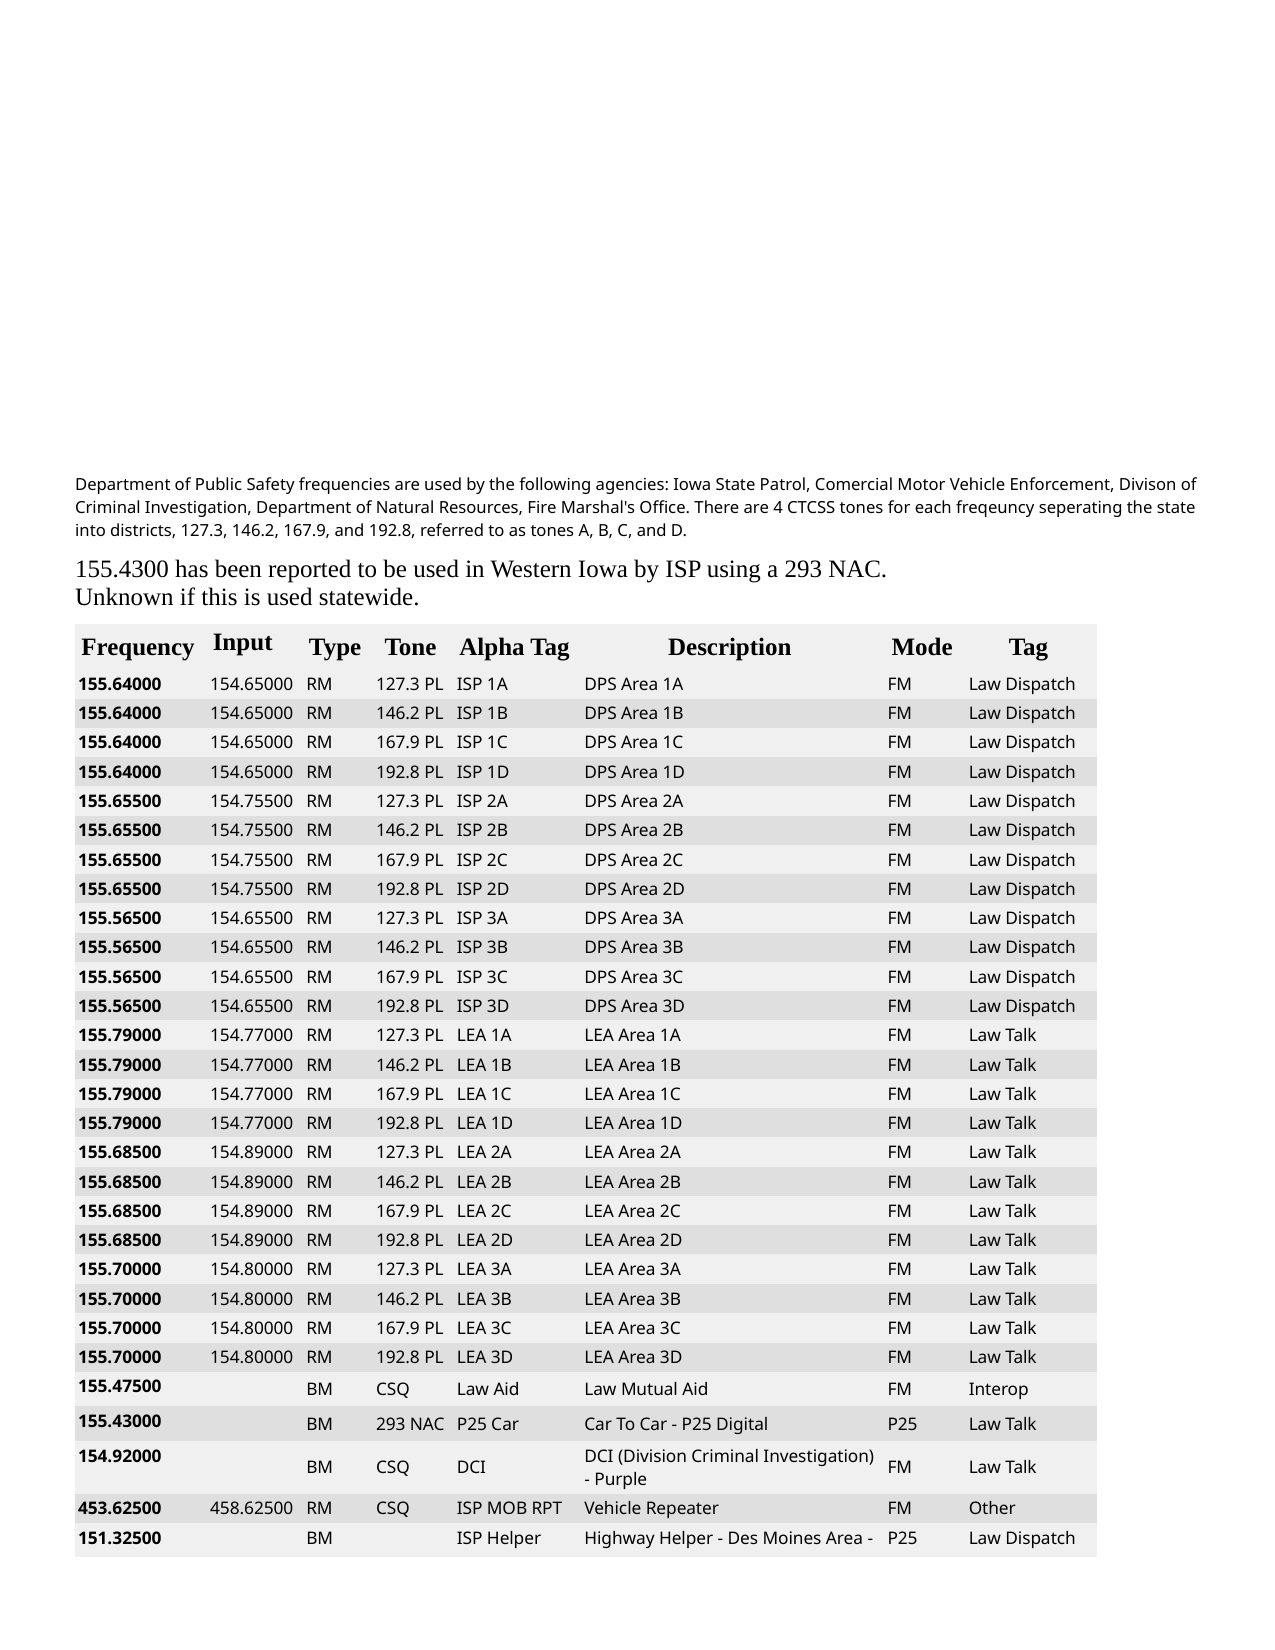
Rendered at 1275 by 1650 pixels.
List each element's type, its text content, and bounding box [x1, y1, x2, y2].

table_cell 127.3 PL [373, 1138, 454, 1167]
table_cell DCI [454, 1441, 581, 1493]
table_cell Law Talk [966, 1225, 1097, 1254]
table_cell LEA Area 2D [581, 1225, 884, 1254]
table_cell FM [884, 757, 966, 786]
table_cell [373, 1523, 454, 1557]
table_cell DPS Area 1B [581, 699, 884, 728]
table_cell RM [303, 1167, 373, 1196]
table_cell FM [884, 699, 966, 728]
table_cell LEA Area 1C [581, 1079, 884, 1108]
table_cell LEA Area 3A [581, 1255, 884, 1284]
table_cell 154.75500 [207, 845, 303, 874]
table_cell FM [884, 1313, 966, 1342]
table_cell 154.65500 [207, 903, 303, 933]
table_cell RM [303, 1313, 373, 1342]
table_cell 155.56500 [75, 903, 207, 933]
table_cell LEA 1A [454, 1020, 581, 1050]
table_cell Law Talk [966, 1313, 1097, 1342]
table_cell ISP MOB RPT [454, 1494, 581, 1523]
table_cell 155.79000 [75, 1079, 207, 1108]
table_cell P25 Car [454, 1406, 581, 1441]
table_cell ISP 1B [454, 699, 581, 728]
table_cell FM [884, 1167, 966, 1196]
table_header Input [207, 624, 303, 669]
table_cell 458.62500 [207, 1494, 303, 1523]
table_cell Law Dispatch [966, 991, 1097, 1020]
table_cell Interop [966, 1372, 1097, 1406]
table_cell 155.43000 [75, 1406, 207, 1441]
table_cell Law Mutual Aid [581, 1372, 884, 1406]
table_cell Law Talk [966, 1167, 1097, 1196]
table_cell 154.65500 [207, 933, 303, 962]
table_cell 167.9 PL [373, 845, 454, 874]
table_cell LEA Area 2B [581, 1167, 884, 1196]
table_cell 127.3 PL [373, 1255, 454, 1284]
table_cell Law Dispatch [966, 669, 1097, 698]
table_cell DPS Area 3D [581, 991, 884, 1020]
table_cell LEA 2B [454, 1167, 581, 1196]
table_cell LEA Area 1A [581, 1020, 884, 1050]
table_cell LEA 2A [454, 1138, 581, 1167]
table_cell LEA Area 1D [581, 1108, 884, 1137]
table_cell LEA 3D [454, 1343, 581, 1372]
table_cell DPS Area 3A [581, 903, 884, 933]
table_cell ISP 1D [454, 757, 581, 786]
table_cell RM [303, 962, 373, 991]
table_cell FM [884, 874, 966, 903]
text 155.4300 has been reported to be used in Western Iowa by ISP using a 293 NAC. Unknown if this is used statewide.Frequencies [75, 554, 1200, 611]
table_cell 127.3 PL [373, 1020, 454, 1050]
table_cell 453.62500 [75, 1494, 207, 1523]
table_cell RM [303, 991, 373, 1020]
table_cell 154.92000 [75, 1441, 207, 1493]
table_cell Law Dispatch [966, 874, 1097, 903]
table_cell 192.8 PL [373, 991, 454, 1020]
table_cell FM [884, 669, 966, 698]
table_header Description [581, 624, 884, 669]
table_cell 154.65500 [207, 962, 303, 991]
table_cell 155.68500 [75, 1167, 207, 1196]
table_cell 155.64000 [75, 699, 207, 728]
table_cell Law Aid [454, 1372, 581, 1406]
table_cell 155.56500 [75, 991, 207, 1020]
table_cell 154.80000 [207, 1255, 303, 1284]
table_cell 146.2 PL [373, 1050, 454, 1079]
table_cell Law Dispatch [966, 757, 1097, 786]
table_cell FM [884, 728, 966, 757]
table_cell LEA 3C [454, 1313, 581, 1342]
table_cell FM [884, 816, 966, 845]
table_cell ISP 3B [454, 933, 581, 962]
table_cell LEA 3A [454, 1255, 581, 1284]
table_cell LEA 1C [454, 1079, 581, 1108]
table_cell 154.65000 [207, 669, 303, 698]
table_cell LEA Area 2A [581, 1138, 884, 1167]
table_cell Car To Car - P25 Digital [581, 1406, 884, 1441]
table_cell DPS Area 1D [581, 757, 884, 786]
table_cell 155.56500 [75, 933, 207, 962]
table_cell RM [303, 728, 373, 757]
table_cell RM [303, 1196, 373, 1225]
table_cell 192.8 PL [373, 1225, 454, 1254]
table_cell 154.77000 [207, 1079, 303, 1108]
table_cell ISP 2A [454, 786, 581, 816]
table_cell 146.2 PL [373, 1167, 454, 1196]
table_cell 192.8 PL [373, 1108, 454, 1137]
table_cell 155.70000 [75, 1284, 207, 1313]
table_cell RM [303, 1079, 373, 1108]
table_cell 154.65000 [207, 699, 303, 728]
table_cell 167.9 PL [373, 962, 454, 991]
table_cell CSQ [373, 1441, 454, 1493]
table_header Mode [884, 624, 966, 669]
table_cell Law Talk [966, 1196, 1097, 1225]
table_cell RM [303, 1343, 373, 1372]
table_cell FM [884, 1343, 966, 1372]
table_cell 154.65000 [207, 728, 303, 757]
table_cell LEA 2C [454, 1196, 581, 1225]
table_cell FM [884, 933, 966, 962]
table_header Frequency [75, 624, 207, 669]
table_cell RM [303, 933, 373, 962]
table_cell RM [303, 1284, 373, 1313]
table_cell 146.2 PL [373, 1284, 454, 1313]
table_cell ISP 1A [454, 669, 581, 698]
table_cell 146.2 PL [373, 933, 454, 962]
table_cell Law Dispatch [966, 962, 1097, 991]
table_cell BM [303, 1372, 373, 1406]
table_cell 155.47500 [75, 1372, 207, 1406]
table_cell ISP 2B [454, 816, 581, 845]
table_cell RM [303, 786, 373, 816]
table_cell 167.9 PL [373, 728, 454, 757]
table_cell [207, 1372, 303, 1406]
table_cell 127.3 PL [373, 903, 454, 933]
table_cell Law Talk [966, 1255, 1097, 1284]
table_cell ISP 1C [454, 728, 581, 757]
table_header Alpha Tag [454, 624, 581, 669]
table_cell 155.64000 [75, 669, 207, 698]
table_cell Law Dispatch [966, 933, 1097, 962]
table_cell 154.89000 [207, 1138, 303, 1167]
table_cell 154.77000 [207, 1050, 303, 1079]
table_cell 154.89000 [207, 1196, 303, 1225]
text Department of Public Safety frequencies are used by the following agencies: Iowa State Patrol, Comercial Motor Vehicle Enforcement, Divison of Criminal Investigation, Department of Natural Resources, Fire Marshal's Office. There are 4 CTCSS tones for each freqeuncy seperating the state into districts, 127.3, 146.2, 167.9, and 192.8, referred to as tones A, B, C, and D. [75, 473, 1200, 541]
table_cell 155.65500 [75, 816, 207, 845]
table_cell 155.70000 [75, 1313, 207, 1342]
table_cell DPS Area 3B [581, 933, 884, 962]
table_cell 155.65500 [75, 786, 207, 816]
table_cell 154.77000 [207, 1020, 303, 1050]
table_cell Other [966, 1494, 1097, 1523]
table_cell FM [884, 1225, 966, 1254]
table_cell Law Dispatch [966, 1523, 1097, 1557]
table_cell RM [303, 699, 373, 728]
table_cell FM [884, 1050, 966, 1079]
table_cell DPS Area 2C [581, 845, 884, 874]
table_cell LEA 1D [454, 1108, 581, 1137]
table_cell RM [303, 845, 373, 874]
table_cell ISP 3C [454, 962, 581, 991]
table_cell FM [884, 1020, 966, 1050]
table_cell LEA Area 3D [581, 1343, 884, 1372]
table_cell Law Talk [966, 1020, 1097, 1050]
table_cell [207, 1406, 303, 1441]
table_cell FM [884, 962, 966, 991]
table_cell 167.9 PL [373, 1196, 454, 1225]
table_cell RM [303, 1225, 373, 1254]
table_cell DCI (Division Criminal Investigation) - Purple [581, 1441, 884, 1493]
table_cell 154.89000 [207, 1167, 303, 1196]
table_cell 154.80000 [207, 1343, 303, 1372]
table_cell 154.75500 [207, 816, 303, 845]
table_cell 154.75500 [207, 874, 303, 903]
table_cell CSQ [373, 1372, 454, 1406]
table_cell 146.2 PL [373, 699, 454, 728]
table_cell 192.8 PL [373, 757, 454, 786]
table_cell 155.68500 [75, 1225, 207, 1254]
table_cell 154.89000 [207, 1225, 303, 1254]
table_cell FM [884, 991, 966, 1020]
table_cell 155.64000 [75, 757, 207, 786]
table_cell ISP 3A [454, 903, 581, 933]
table_cell FM [884, 1079, 966, 1108]
table_cell RM [303, 1255, 373, 1284]
table_cell 155.65500 [75, 874, 207, 903]
table_cell BM [303, 1441, 373, 1493]
table_cell Law Talk [966, 1138, 1097, 1167]
table_cell RM [303, 1020, 373, 1050]
table_cell 167.9 PL [373, 1079, 454, 1108]
table_header Tag [966, 624, 1097, 669]
table_cell 293 NAC [373, 1406, 454, 1441]
table_cell Law Talk [966, 1441, 1097, 1493]
table_header Type [303, 624, 373, 669]
table_cell Law Dispatch [966, 845, 1097, 874]
table_cell BM [303, 1523, 373, 1557]
table_cell Law Dispatch [966, 786, 1097, 816]
table_cell 192.8 PL [373, 874, 454, 903]
table_cell 155.70000 [75, 1255, 207, 1284]
table_cell [207, 1441, 303, 1493]
table_cell Law Talk [966, 1050, 1097, 1079]
table_cell LEA Area 2C [581, 1196, 884, 1225]
table_cell RM [303, 757, 373, 786]
table_cell 154.77000 [207, 1108, 303, 1137]
table_cell 155.79000 [75, 1108, 207, 1137]
table_cell 127.3 PL [373, 669, 454, 698]
table_cell FM [884, 786, 966, 816]
table_cell LEA Area 3B [581, 1284, 884, 1313]
table_cell ISP 2C [454, 845, 581, 874]
table_cell Highway Helper - Des Moines Area [581, 1523, 884, 1557]
table_cell RM [303, 1108, 373, 1137]
table_cell Law Talk [966, 1343, 1097, 1372]
table_cell Vehicle Repeater [581, 1494, 884, 1523]
table_cell 154.80000 [207, 1284, 303, 1313]
table_cell 154.65500 [207, 991, 303, 1020]
table_cell FM [884, 1108, 966, 1137]
table_cell DPS Area 2A [581, 786, 884, 816]
table_cell Law Dispatch [966, 699, 1097, 728]
table_cell 155.65500 [75, 845, 207, 874]
table_cell 155.56500 [75, 962, 207, 991]
table_cell FM [884, 1138, 966, 1167]
table_cell DPS Area 1C [581, 728, 884, 757]
table_cell RM [303, 903, 373, 933]
table_cell DPS Area 2B [581, 816, 884, 845]
table_cell Law Talk [966, 1284, 1097, 1313]
table_cell 151.32500 [75, 1523, 207, 1557]
table_cell 154.75500 [207, 786, 303, 816]
table_cell LEA 2D [454, 1225, 581, 1254]
table_cell Law Talk [966, 1079, 1097, 1108]
table_header Tone [373, 624, 454, 669]
table_cell FM [884, 1255, 966, 1284]
table_cell BM [303, 1406, 373, 1441]
table_cell 155.70000 [75, 1343, 207, 1372]
table_cell Law Dispatch [966, 816, 1097, 845]
table_cell LEA Area 1B [581, 1050, 884, 1079]
table_cell RM [303, 1494, 373, 1523]
table_cell P25 [884, 1523, 966, 1557]
table_cell DPS Area 3C [581, 962, 884, 991]
table_cell 192.8 PL [373, 1343, 454, 1372]
table_cell 155.79000 [75, 1020, 207, 1050]
table_cell RM [303, 874, 373, 903]
table_cell FM [884, 1196, 966, 1225]
table_cell FM [884, 1494, 966, 1523]
table_cell 167.9 PL [373, 1313, 454, 1342]
table_cell FM [884, 903, 966, 933]
table_cell RM [303, 669, 373, 698]
table_cell ISP Helper [454, 1523, 581, 1557]
table_cell LEA 1B [454, 1050, 581, 1079]
table_cell Law Talk [966, 1406, 1097, 1441]
table_cell 146.2 PL [373, 816, 454, 845]
table_cell 155.68500 [75, 1196, 207, 1225]
table_cell RM [303, 1138, 373, 1167]
table_cell 154.80000 [207, 1313, 303, 1342]
table_cell FM [884, 1441, 966, 1493]
table_cell 127.3 PL [373, 786, 454, 816]
table_cell LEA 3B [454, 1284, 581, 1313]
table_cell LEA Area 3C [581, 1313, 884, 1342]
table_cell [207, 1523, 303, 1557]
table_cell FM [884, 1372, 966, 1406]
table_cell Law Dispatch [966, 903, 1097, 933]
table_cell FM [884, 1284, 966, 1313]
table_cell 154.65000 [207, 757, 303, 786]
table_cell RM [303, 816, 373, 845]
table_cell ISP 2D [454, 874, 581, 903]
table_cell 155.68500 [75, 1138, 207, 1167]
table_cell Law Talk [966, 1108, 1097, 1137]
table_cell 155.79000 [75, 1050, 207, 1079]
table_cell FM [884, 845, 966, 874]
table_cell RM [303, 1050, 373, 1079]
table_cell CSQ [373, 1494, 454, 1523]
table_cell Law Dispatch [966, 728, 1097, 757]
table_cell P25 [884, 1406, 966, 1441]
table_cell 155.64000 [75, 728, 207, 757]
table_cell DPS Area 1A [581, 669, 884, 698]
table_cell ISP 3D [454, 991, 581, 1020]
table_cell DPS Area 2D [581, 874, 884, 903]
